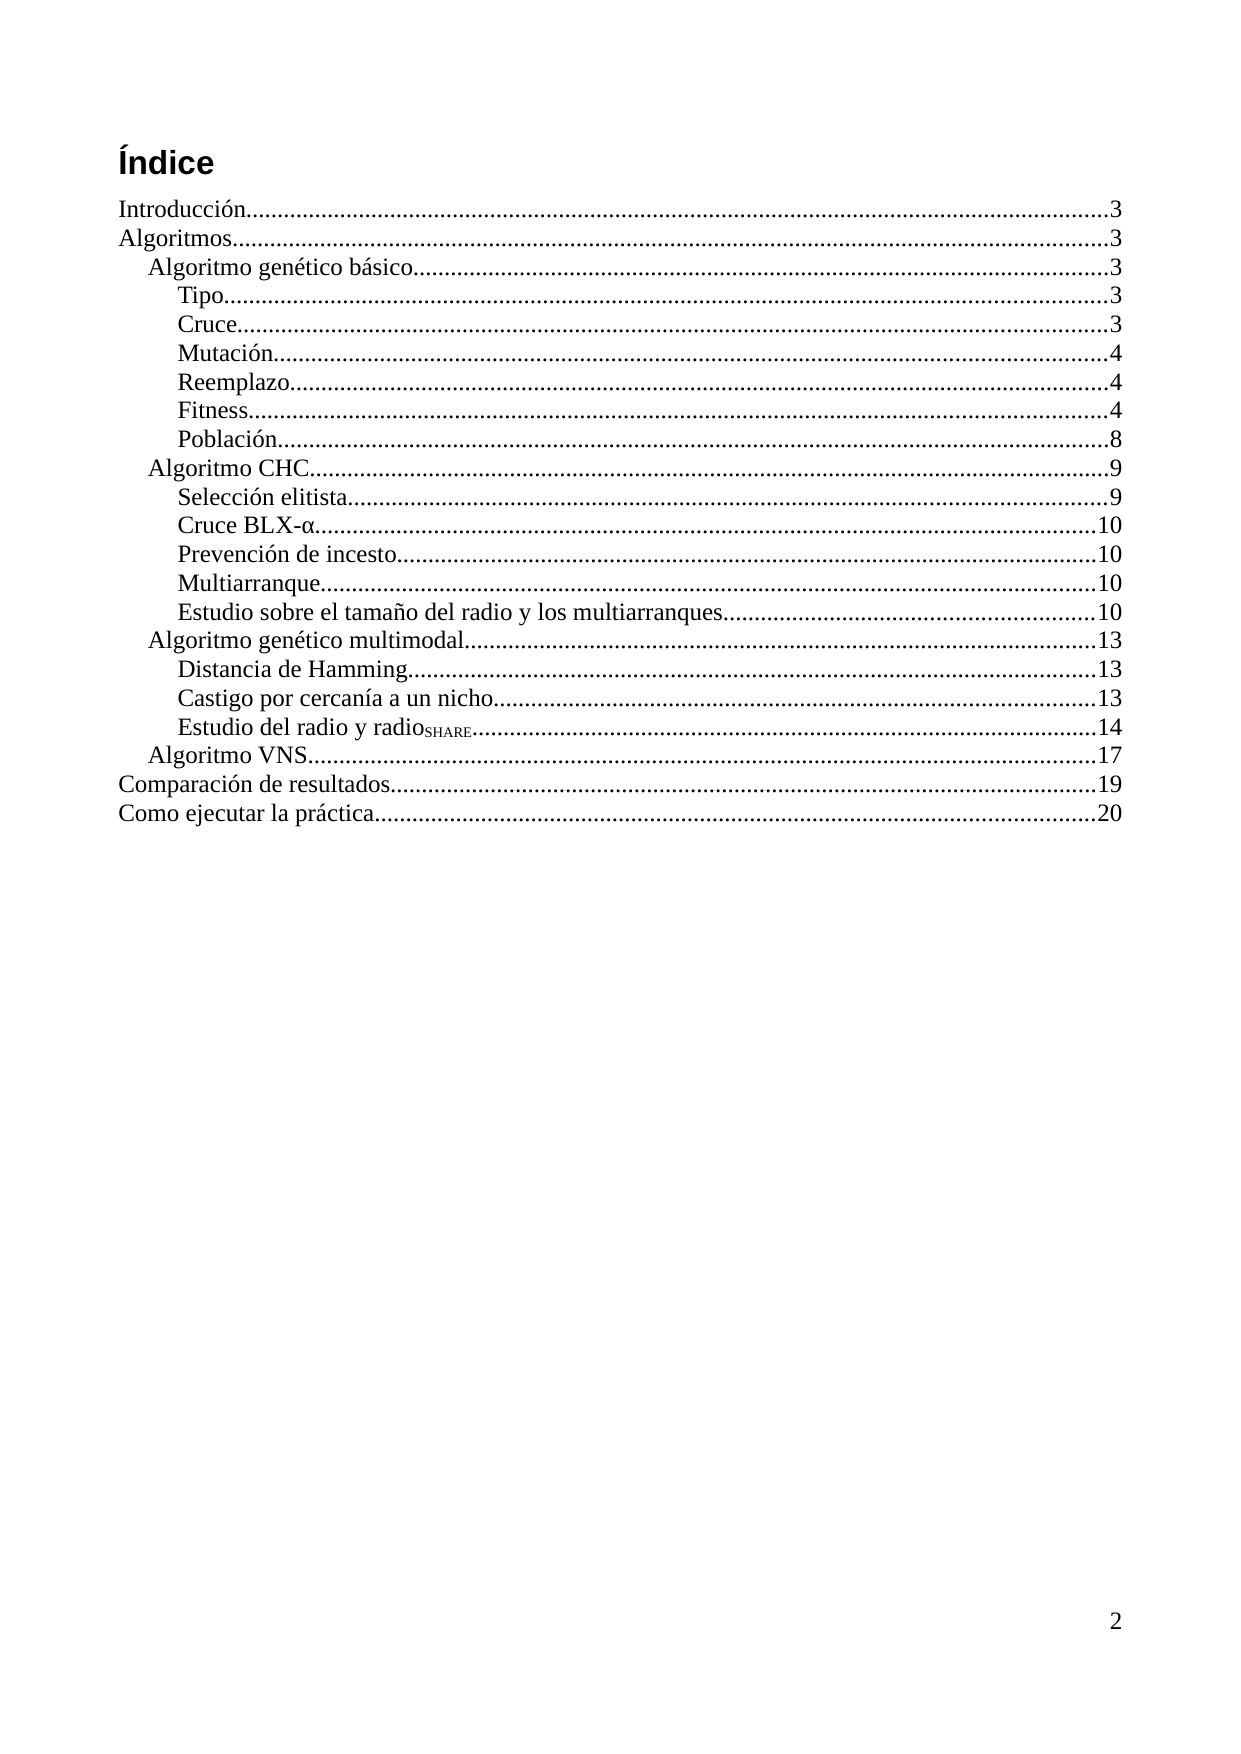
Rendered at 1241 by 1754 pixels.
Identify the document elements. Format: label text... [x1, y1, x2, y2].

text Algoritmo genético multimodal 13 [148, 625, 1122, 654]
text Algoritmos 3 [118, 223, 1122, 252]
text Algoritmo VNS 17 [148, 740, 1122, 769]
text Reemplazo 4 [177, 367, 1122, 395]
text Comparación de resultados 19 [118, 769, 1122, 798]
text Multiarranque 10 [177, 568, 1122, 597]
text Castigo por cercanía a un nicho 13 [177, 683, 1122, 712]
text Selección elitista 9 [177, 482, 1122, 510]
text Cruce 3 [177, 309, 1122, 338]
text Mutación 4 [177, 338, 1122, 367]
text Fitness 4 [177, 395, 1122, 424]
text Prevención de incesto 10 [177, 539, 1122, 568]
text Algoritmo genético básico 3 [148, 252, 1122, 280]
text Algoritmo CHC 9 [148, 453, 1122, 482]
text Introducción 3 [118, 194, 1122, 223]
text Tipo 3 [177, 280, 1122, 309]
text Como ejecutar la práctica 20 [118, 798, 1122, 827]
text Estudio sobre el tamaño del radio y los multiarranques 10 [177, 597, 1122, 625]
text Estudio del radio y radioSHARE 14 [177, 712, 1122, 740]
text Cruce BLX-α 10 [177, 510, 1122, 539]
subtitle Índice [118, 143, 1122, 182]
text Población 8 [177, 424, 1122, 453]
text Distancia de Hamming 13 [177, 654, 1122, 683]
